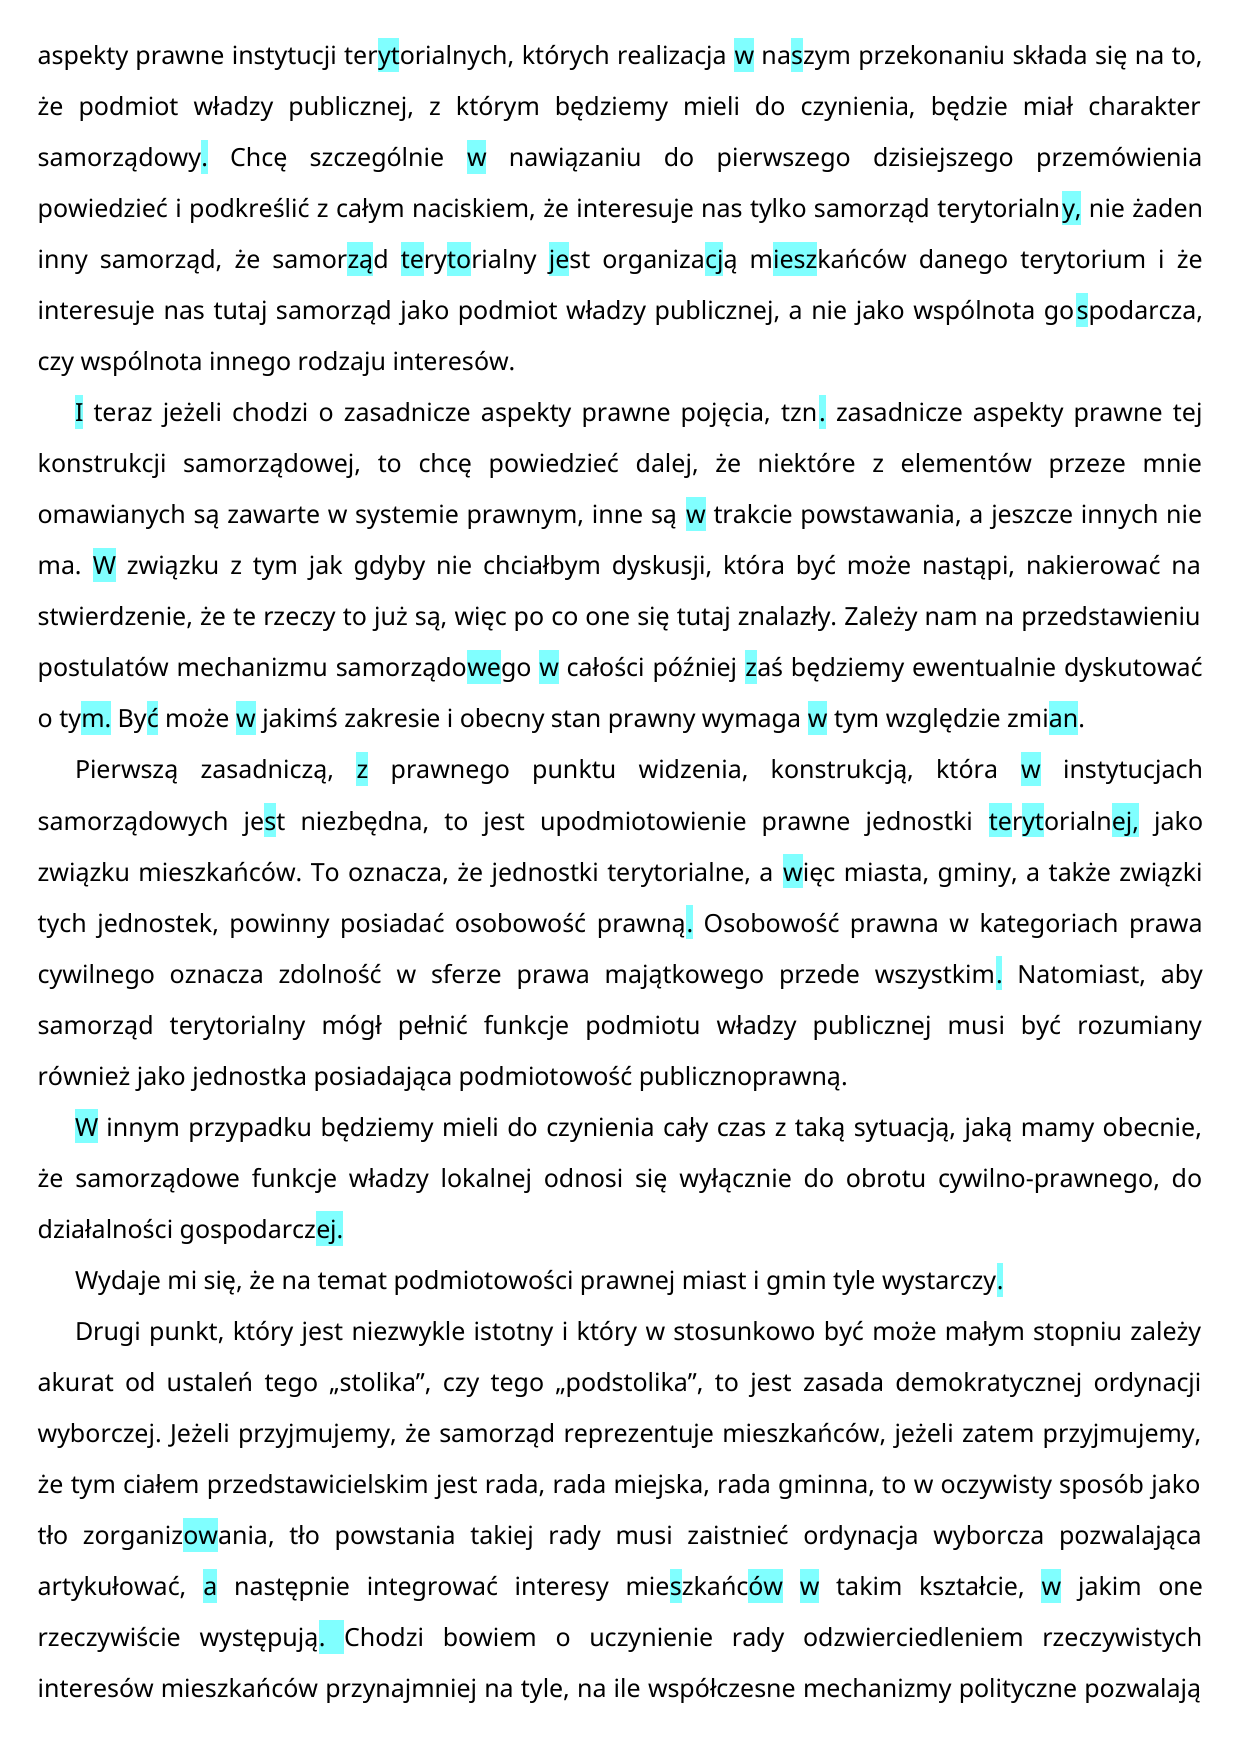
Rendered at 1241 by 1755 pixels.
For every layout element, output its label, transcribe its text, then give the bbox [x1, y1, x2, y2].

text Wydaje mi się, że na temat podmiotowości prawnej miast i gmin tyle wystarczy. [37, 1262, 1203, 1297]
text Drugi punkt, który jest niezwykle istotny i który w stosunkowo być może małym stopniu zależy akurat od ustaleń tego „stolika”, czy tego „podstolika”, to jest zasada demokratycznej ordynacji wyborczej. Jeżeli przyjmujemy, że samorząd reprezentuje mieszkańców, jeżeli zatem przyjmujemy, że tym ciałem przedstawicielskim jest rada, rada miejska, rada gminna, to w oczywisty sposób jako tło zorganizowania, tło powstania takiej rady musi zaistnieć ordynacja wyborcza pozwalająca artykułować, a następnie integrować interesy mieszkańców w takim kształcie, w jakim one rzeczywiście występują. Chodzi bowiem o uczynienie rady odzwierciedleniem rzeczywistych interesów mieszkańców przynajmniej na tyle, na ile współczesne mechanizmy polityczne pozwalają [37, 1313, 1203, 1705]
text Pierwszą zasadniczą, z prawnego punktu widzenia, konstrukcją, która w instytucjach samorządowych jest niezbędna, to jest upodmiotowienie prawne jednostki terytorialnej, jako związku mieszkańców. To oznacza, że jednostki terytorialne, a więc miasta, gminy, a także związki tych jednostek, powinny posiadać osobowość prawną. Osobowość prawna w kategoriach prawa cywilnego oznacza zdolność w sferze prawa majątkowego przede wszystkim. Natomiast, aby samorząd terytorialny mógł pełnić funkcje podmiotu władzy publicznej musi być rozumiany również jako jednostka posiadająca podmiotowość publicznoprawną. [37, 752, 1203, 1092]
text W innym przypadku będziemy mieli do czynienia cały czas z taką sytuacją, jaką mamy obecnie, że samorządowe funkcje władzy lokalnej odnosi się wyłącznie do obrotu cywilno-prawnego, do działalności gospodarczej. [37, 1109, 1203, 1246]
text aspekty prawne instytucji terytorialnych, których realizacja w naszym przekonaniu składa się na to, że podmiot władzy publicznej, z którym będziemy mieli do czynienia, będzie miał charakter samorządowy. Chcę szczególnie w nawiązaniu do pierwszego dzisiejszego przemówienia powiedzieć i podkreślić z całym naciskiem, że interesuje nas tylko samorząd terytorialny, nie żaden inny samorząd, że samorząd terytorialny jest organizacją mieszkańców danego terytorium i że interesuje nas tutaj samorząd jako podmiot władzy publicznej, a nie jako wspólnota gospodarcza, czy wspólnota innego rodzaju interesów. [37, 37, 1203, 378]
text I teraz jeżeli chodzi o zasadnicze aspekty prawne pojęcia, tzn. zasadnicze aspekty prawne tej konstrukcji samorządowej, to chcę powiedzieć dalej, że niektóre z elementów przeze mnie omawianych są zawarte w systemie prawnym, inne są w trakcie powstawania, a jeszcze innych nie ma. W związku z tym jak gdyby nie chciałbym dyskusji, która być może nastąpi, nakierować na stwierdzenie, że te rzeczy to już są, więc po co one się tutaj znalazły. Zależy nam na przedstawieniu postulatów mechanizmu samorządowego w całości później zaś będziemy ewentualnie dyskutować o tym. Być może w jakimś zakresie i obecny stan prawny wymaga w tym względzie zmian. [37, 395, 1203, 735]
